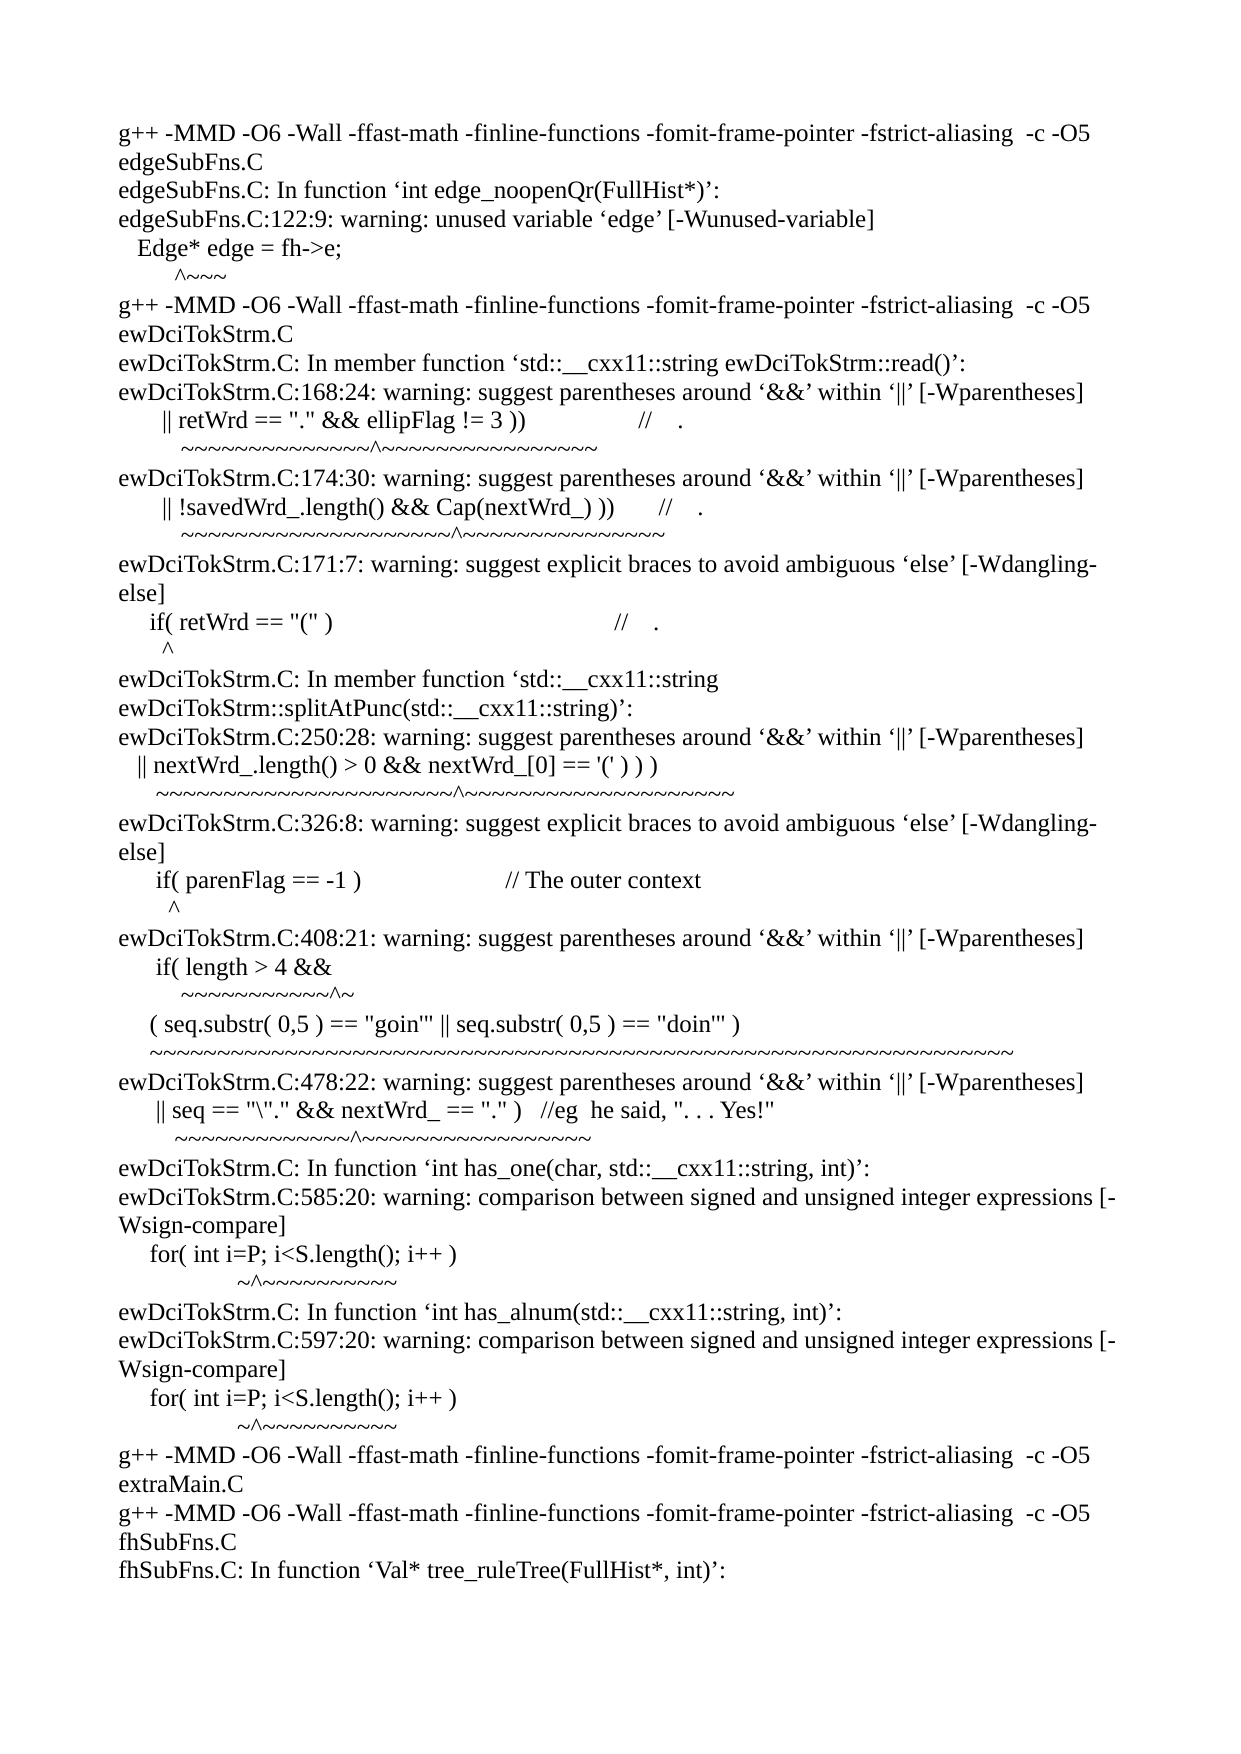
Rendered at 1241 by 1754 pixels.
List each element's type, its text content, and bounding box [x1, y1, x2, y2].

text ~~~~~~~~~~~^~ [118, 981, 1122, 1009]
text ~~~~~~~~~~~~~~~~~~~~~~~~~~~~~~~~~~~~~~~~~~~~~~~~~~~~~~~~~~~~~~~~ [118, 1038, 1122, 1067]
text ewDciTokStrm.C:478:22: warning: suggest parentheses around ‘&&’ within ‘||’ [-Wparentheses] [118, 1067, 1122, 1096]
text ewDciTokStrm.C:597:20: warning: comparison between signed and unsigned integer expressions [-Wsign-compare] [118, 1326, 1122, 1383]
text ewDciTokStrm.C: In function ‘int has_one(char, std::__cxx11::string, int)’: [118, 1153, 1122, 1182]
text if( retWrd == "(" ) // . [118, 607, 1122, 636]
text ewDciTokStrm.C:250:28: warning: suggest parentheses around ‘&&’ within ‘||’ [-Wparentheses] [118, 722, 1122, 751]
text ^ [118, 894, 1122, 923]
text fhSubFns.C: In function ‘Val* tree_ruleTree(FullHist*, int)’: [118, 1556, 1122, 1584]
text ewDciTokStrm.C:326:8: warning: suggest explicit braces to avoid ambiguous ‘else’ [-Wdangling-else] [118, 808, 1122, 866]
text if( parenFlag == -1 ) // The outer context [118, 866, 1122, 894]
text ewDciTokStrm.C: In function ‘int has_alnum(std::__cxx11::string, int)’: [118, 1297, 1122, 1326]
text g++ -MMD -O6 -Wall -ffast-math -finline-functions -fomit-frame-pointer -fstrict-aliasing -c -O5 edgeSubFns.C [118, 118, 1122, 176]
text ewDciTokStrm.C:585:20: warning: comparison between signed and unsigned integer expressions [-Wsign-compare] [118, 1182, 1122, 1239]
text ~~~~~~~~~~~~~^~~~~~~~~~~~~~~~~~ [118, 1124, 1122, 1153]
text || retWrd == "." && ellipFlag != 3 )) // . [118, 406, 1122, 434]
text ~~~~~~~~~~~~~~^~~~~~~~~~~~~~~~~ [118, 434, 1122, 463]
text ~^~~~~~~~~~~ [118, 1412, 1122, 1441]
text for( int i=P; i<S.length(); i++ ) [118, 1383, 1122, 1412]
text ^ [118, 636, 1122, 664]
text g++ -MMD -O6 -Wall -ffast-math -finline-functions -fomit-frame-pointer -fstrict-aliasing -c -O5 fhSubFns.C [118, 1498, 1122, 1556]
text ewDciTokStrm.C: In member function ‘std::__cxx11::string ewDciTokStrm::splitAtPunc(std::__cxx11::string)’: [118, 664, 1122, 722]
text ewDciTokStrm.C: In member function ‘std::__cxx11::string ewDciTokStrm::read()’: [118, 348, 1122, 377]
text ~~~~~~~~~~~~~~~~~~~~~~^~~~~~~~~~~~~~~~~~~~~ [118, 779, 1122, 808]
text ewDciTokStrm.C:174:30: warning: suggest parentheses around ‘&&’ within ‘||’ [-Wparentheses] [118, 463, 1122, 492]
text || seq == "\"." && nextWrd_ == "." ) //eg he said, ". . . Yes!" [118, 1096, 1122, 1124]
text g++ -MMD -O6 -Wall -ffast-math -finline-functions -fomit-frame-pointer -fstrict-aliasing -c -O5 ewDciTokStrm.C [118, 291, 1122, 348]
text ~^~~~~~~~~~~ [118, 1268, 1122, 1297]
text ewDciTokStrm.C:168:24: warning: suggest parentheses around ‘&&’ within ‘||’ [-Wparentheses] [118, 377, 1122, 406]
text ewDciTokStrm.C:408:21: warning: suggest parentheses around ‘&&’ within ‘||’ [-Wparentheses] [118, 923, 1122, 952]
text ~~~~~~~~~~~~~~~~~~~~^~~~~~~~~~~~~~~~ [118, 521, 1122, 549]
text g++ -MMD -O6 -Wall -ffast-math -finline-functions -fomit-frame-pointer -fstrict-aliasing -c -O5 extraMain.C [118, 1441, 1122, 1498]
text || !savedWrd_.length() && Cap(nextWrd_) )) // . [118, 492, 1122, 521]
text || nextWrd_.length() > 0 && nextWrd_[0] == '(' ) ) ) [118, 751, 1122, 779]
text edgeSubFns.C: In function ‘int edge_noopenQr(FullHist*)’: [118, 176, 1122, 204]
text edgeSubFns.C:122:9: warning: unused variable ‘edge’ [-Wunused-variable] [118, 204, 1122, 233]
text for( int i=P; i<S.length(); i++ ) [118, 1239, 1122, 1268]
text ewDciTokStrm.C:171:7: warning: suggest explicit braces to avoid ambiguous ‘else’ [-Wdangling-else] [118, 549, 1122, 607]
text ^~~~ [118, 262, 1122, 291]
text Edge* edge = fh->e; [118, 233, 1122, 262]
text if( length > 4 && [118, 952, 1122, 981]
text ( seq.substr( 0,5 ) == "goin'" || seq.substr( 0,5 ) == "doin'" ) [118, 1009, 1122, 1038]
